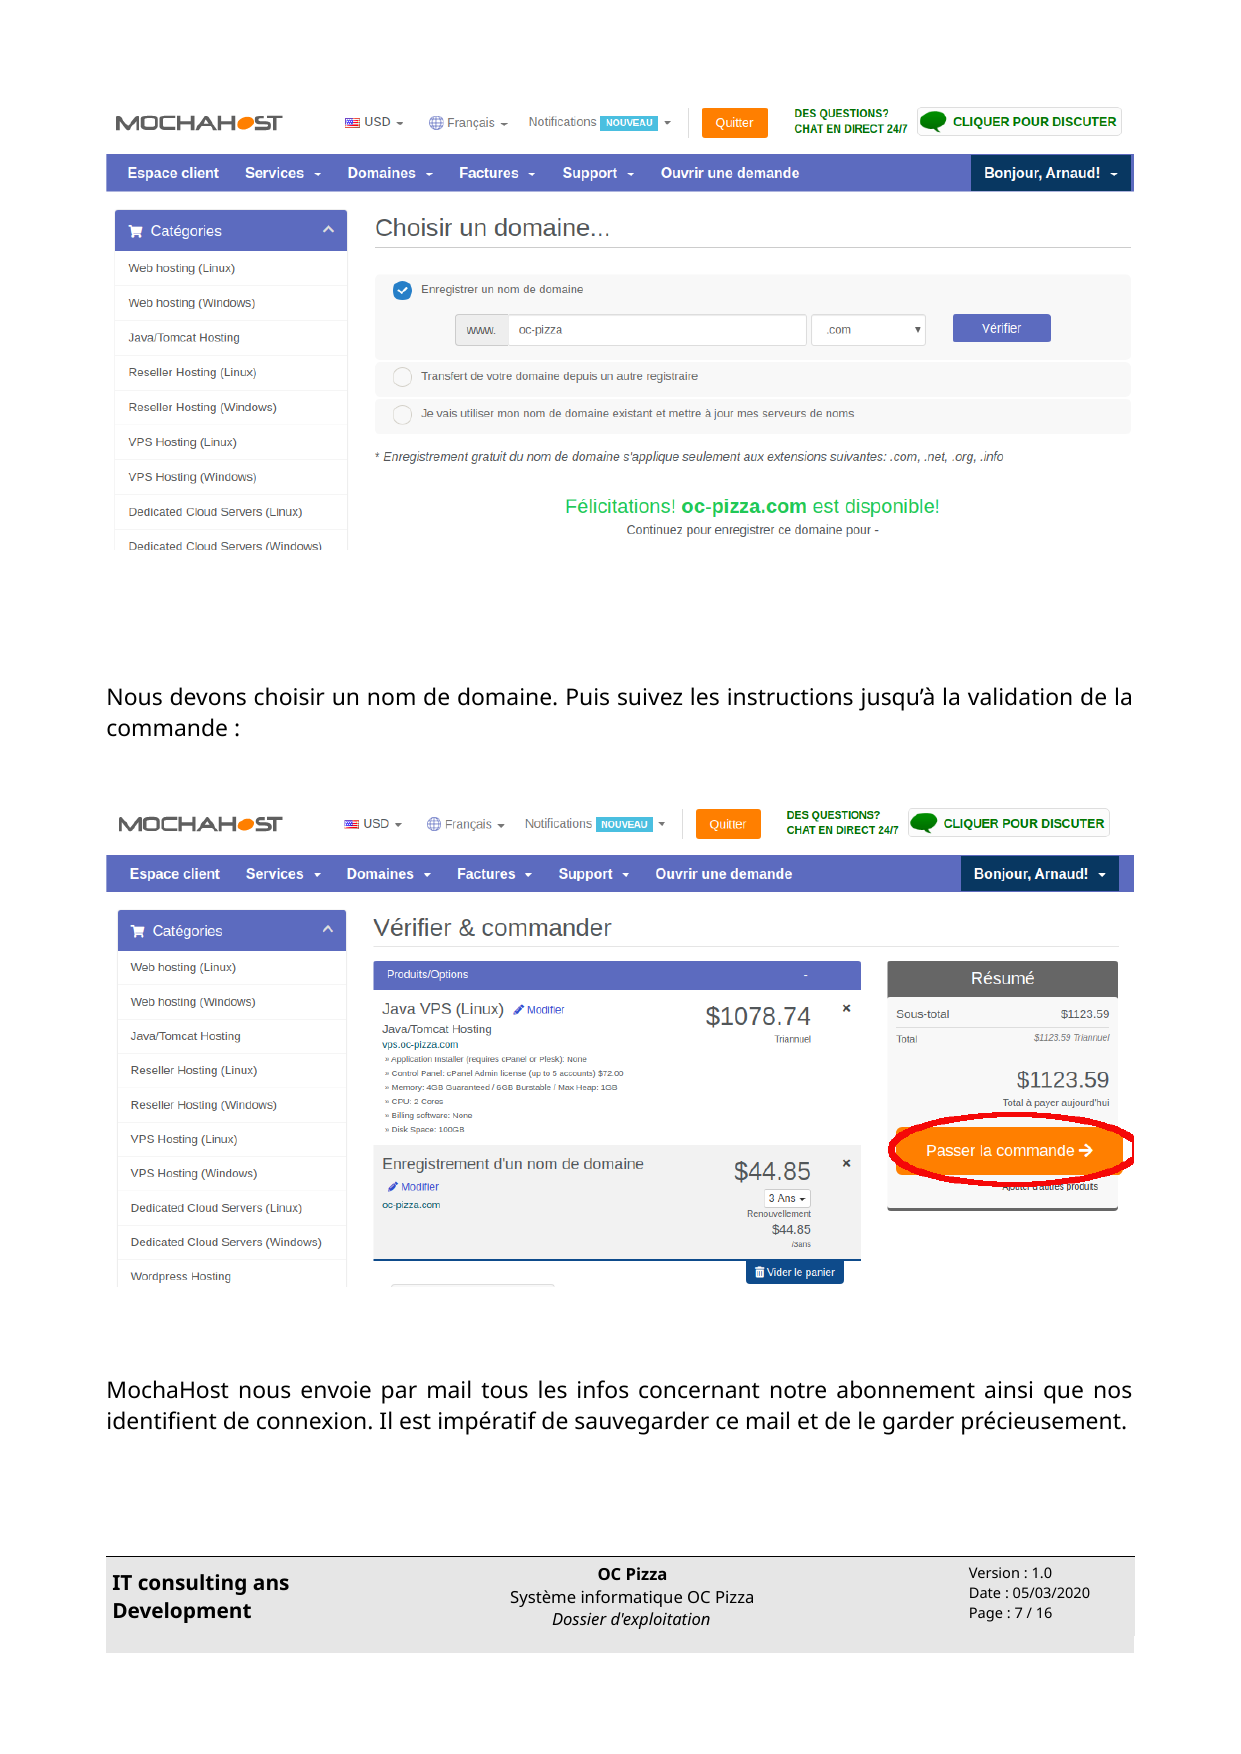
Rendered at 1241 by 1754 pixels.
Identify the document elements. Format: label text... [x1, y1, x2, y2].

text Nous devons choisir un nom de domaine. Puis suivez les instructions jusqu’à la validation de la commande : [106, 681, 1134, 743]
text MochaHost nous envoie par mail tous les infos concernant notre abonnement ainsi que nos identifient de connexion. Il est impératif de sauvegarder ce mail et de le garder précieusement. [106, 1374, 1134, 1436]
picture [106, 100, 1134, 550]
picture [106, 799, 1134, 1287]
